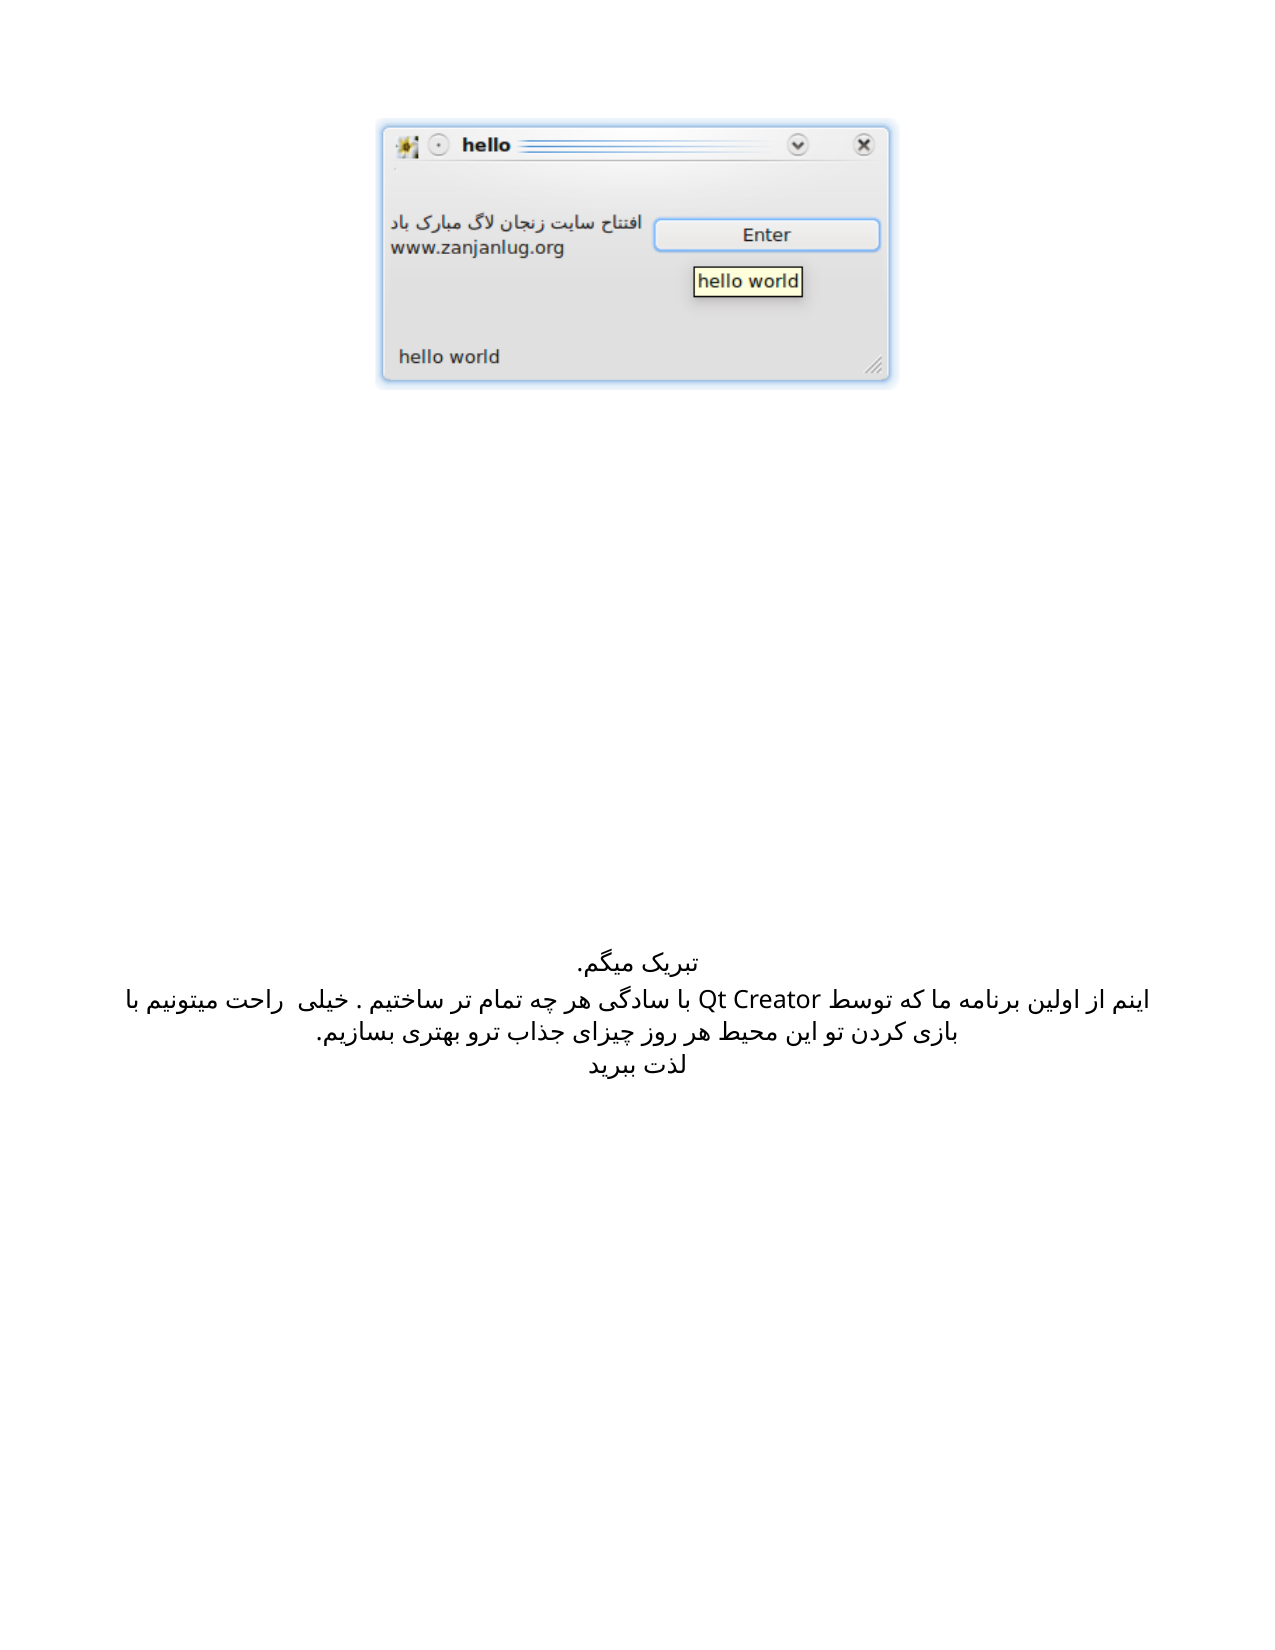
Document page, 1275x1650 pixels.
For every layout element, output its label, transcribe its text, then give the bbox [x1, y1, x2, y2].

text تبریک میگم. اینم از اولین برنامه ما که توسط Qt Creator با سادگی هر چه تمام تر ساختیم . خیلی راحت میتونیم با بازی کردن تو این محیط هر روز چیزای جذاب ترو بهتری بسازیم. لذت ببرید [118, 949, 1157, 1083]
picture [375, 118, 900, 390]
